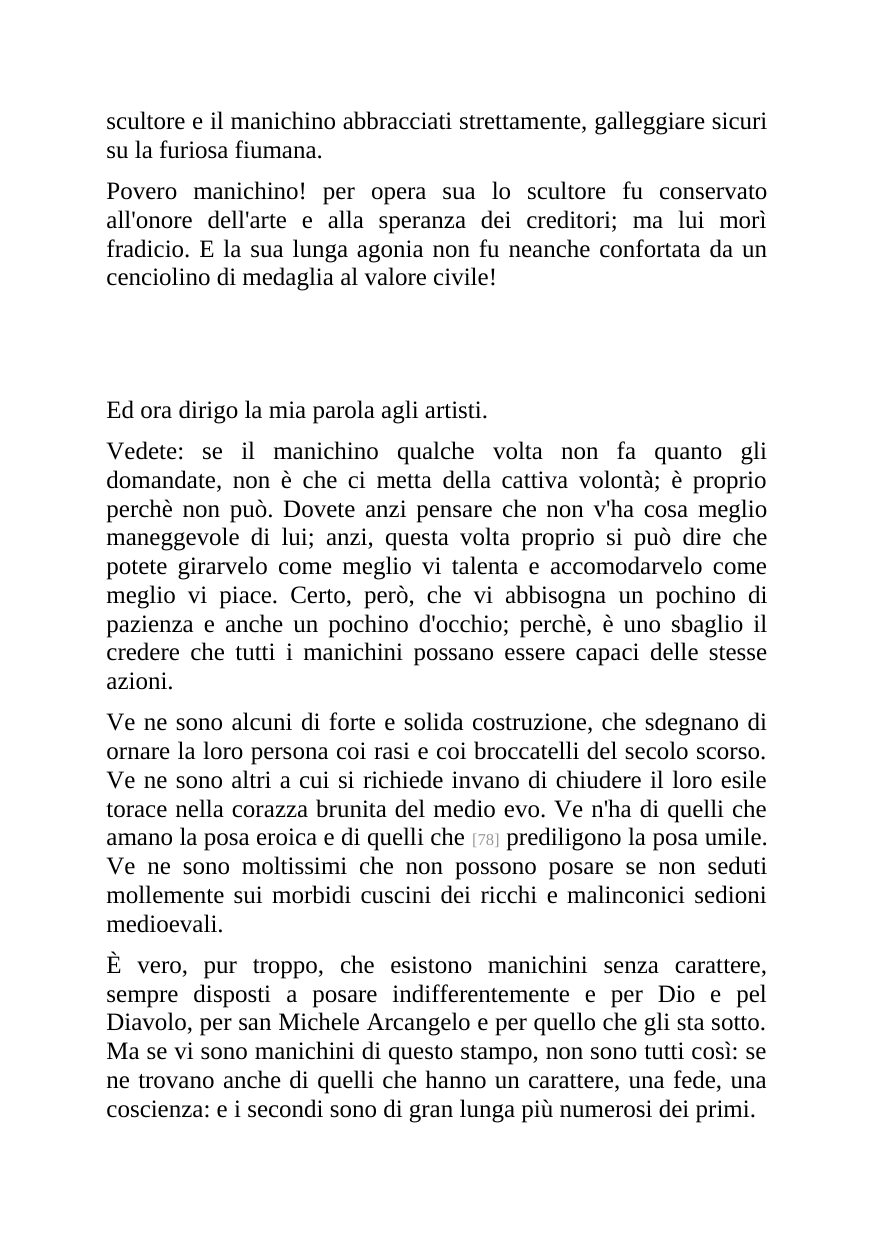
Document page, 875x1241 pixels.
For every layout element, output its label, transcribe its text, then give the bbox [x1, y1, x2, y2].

text Ed ora dirigo la mia parola agli artisti. [106, 395, 768, 424]
text Vedete: se il manichino qualche volta non fa quanto gli domandate, non è che ci metta della cattiva volontà; è proprio perchè non può. Dovete anzi pensare che non v'ha cosa meglio maneggevole di lui; anzi, questa volta proprio si può dire che potete girarvelo come meglio vi talenta e accomodarvelo come meglio vi piace. Certo, però, che vi abbisogna un pochino di pazienza e anche un pochino d'occhio; perchè, è uno sbaglio il credere che tutti i manichini possano essere capaci delle stesse azioni. [106, 436, 768, 695]
text Ve ne sono alcuni di forte e solida costruzione, che sdegnano di ornare la loro persona coi rasi e coi broccatelli del secolo scorso. Ve ne sono altri a cui si richiede invano di chiudere il loro esile torace nella corazza brunita del medio evo. Ve n'ha di quelli che amano la posa eroica e di quelli che [78] prediligono la posa umile. Ve ne sono moltissimi che non possono posare se non seduti mollemente sui morbidi cuscini dei ricchi e malinconici sedioni medioevali. [106, 707, 768, 937]
text Povero manichino! per opera sua lo scultore fu conservato all'onore dell'arte e alla speranza dei creditori; ma lui morì fradicio. E la sua lunga agonia non fu neanche confortata da un cenciolino di medaglia al valore civile! [106, 176, 768, 291]
text È vero, pur troppo, che esistono manichini senza carattere, sempre disposti a posare indifferentemente e per Dio e pel Diavolo, per san Michele Arcangelo e per quello che gli sta sotto. Ma se vi sono manichini di questo stampo, non sono tutti così: se ne trovano anche di quelli che hanno un carattere, una fede, una coscienza: e i secondi sono di gran lunga più numerosi dei primi. [106, 950, 768, 1122]
text scultore e il manichino abbracciati strettamente, galleggiare sicuri su la furiosa fiumana. [106, 106, 768, 164]
